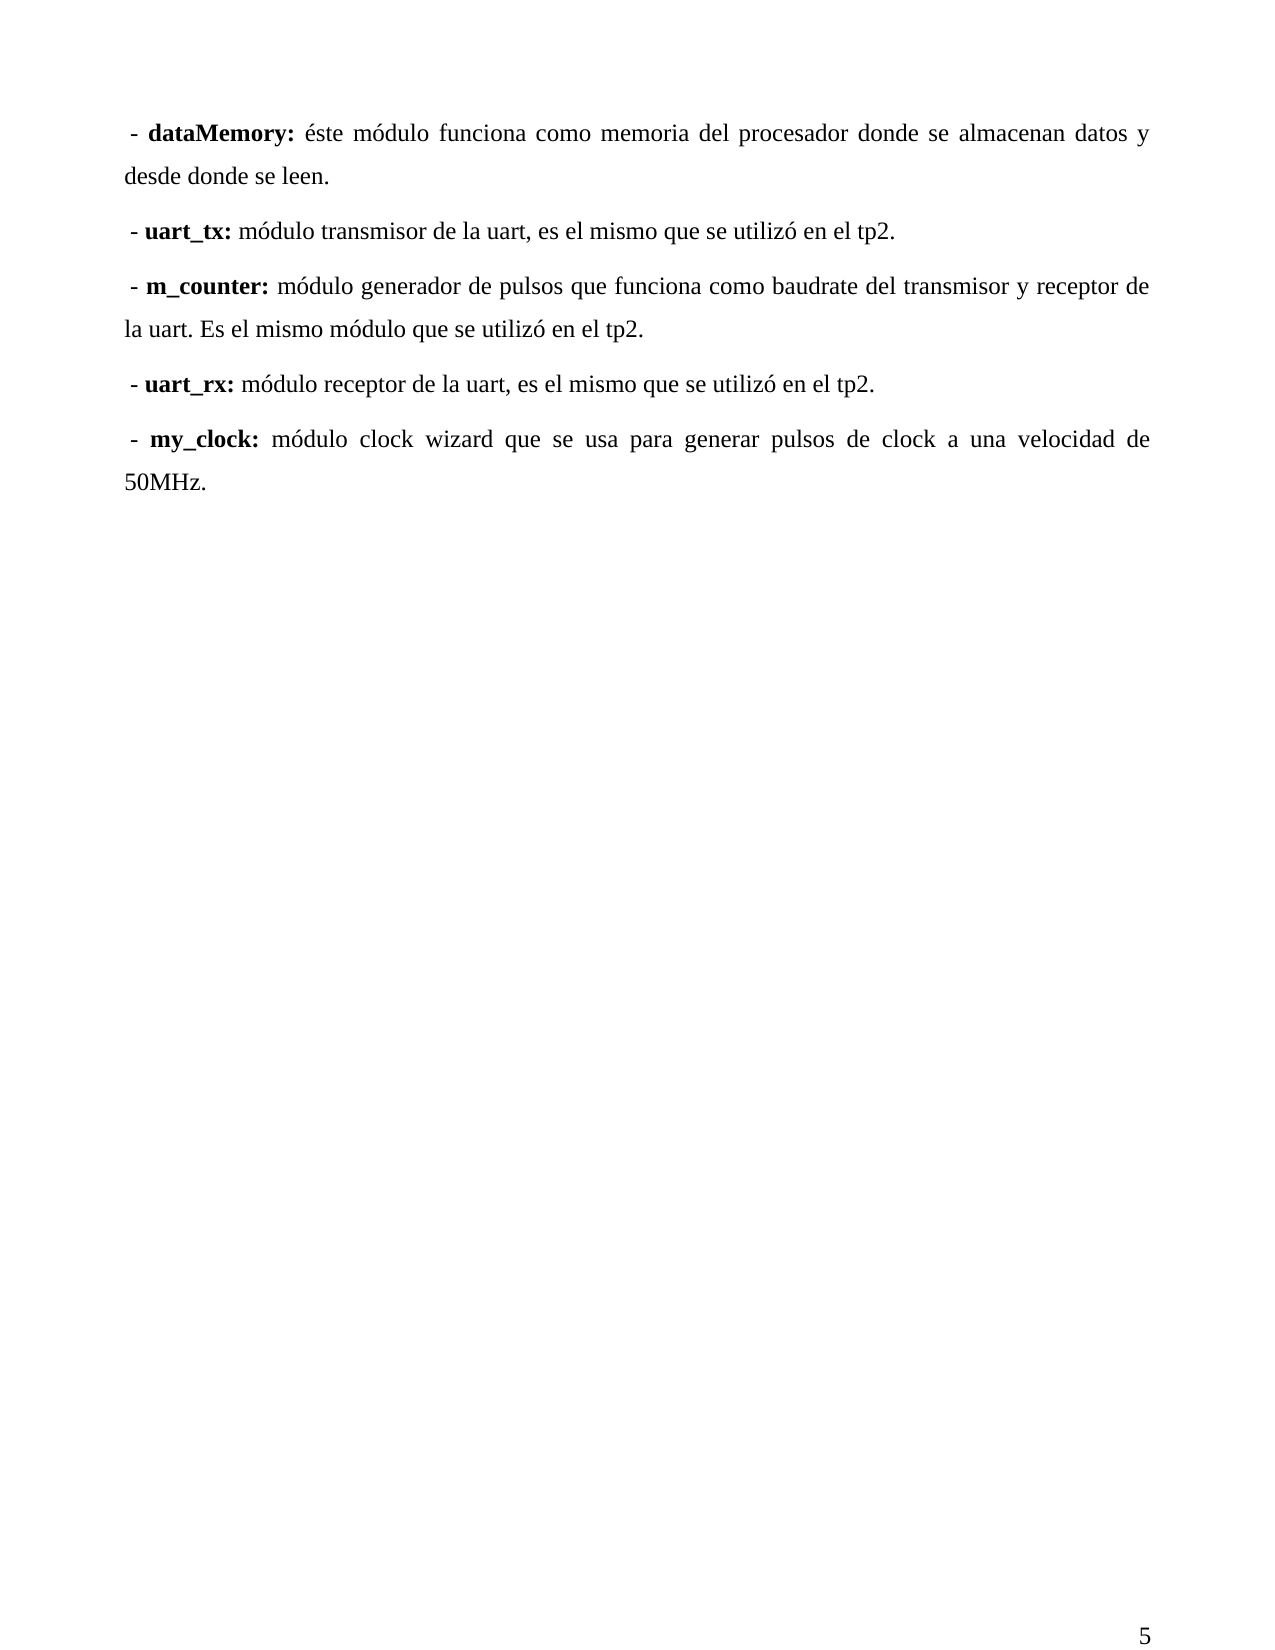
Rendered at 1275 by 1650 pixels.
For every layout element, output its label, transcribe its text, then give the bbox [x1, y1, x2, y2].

text - uart_tx: módulo transmisor de la uart, es el mismo que se utilizó en el tp2. [124, 216, 1151, 245]
text - my_clock: módulo clock wizard que se usa para generar pulsos de clock a una velocidad de 50MHz. [124, 424, 1151, 496]
text - uart_rx: módulo receptor de la uart, es el mismo que se utilizó en el tp2. [124, 369, 1151, 398]
text - m_counter: módulo generador de pulsos que funciona como baudrate del transmisor y receptor de la uart. Es el mismo módulo que se utilizó en el tp2. [124, 271, 1151, 343]
text - dataMemory: éste módulo funciona como memoria del procesador donde se almacenan datos y desde donde se leen. [124, 118, 1151, 190]
